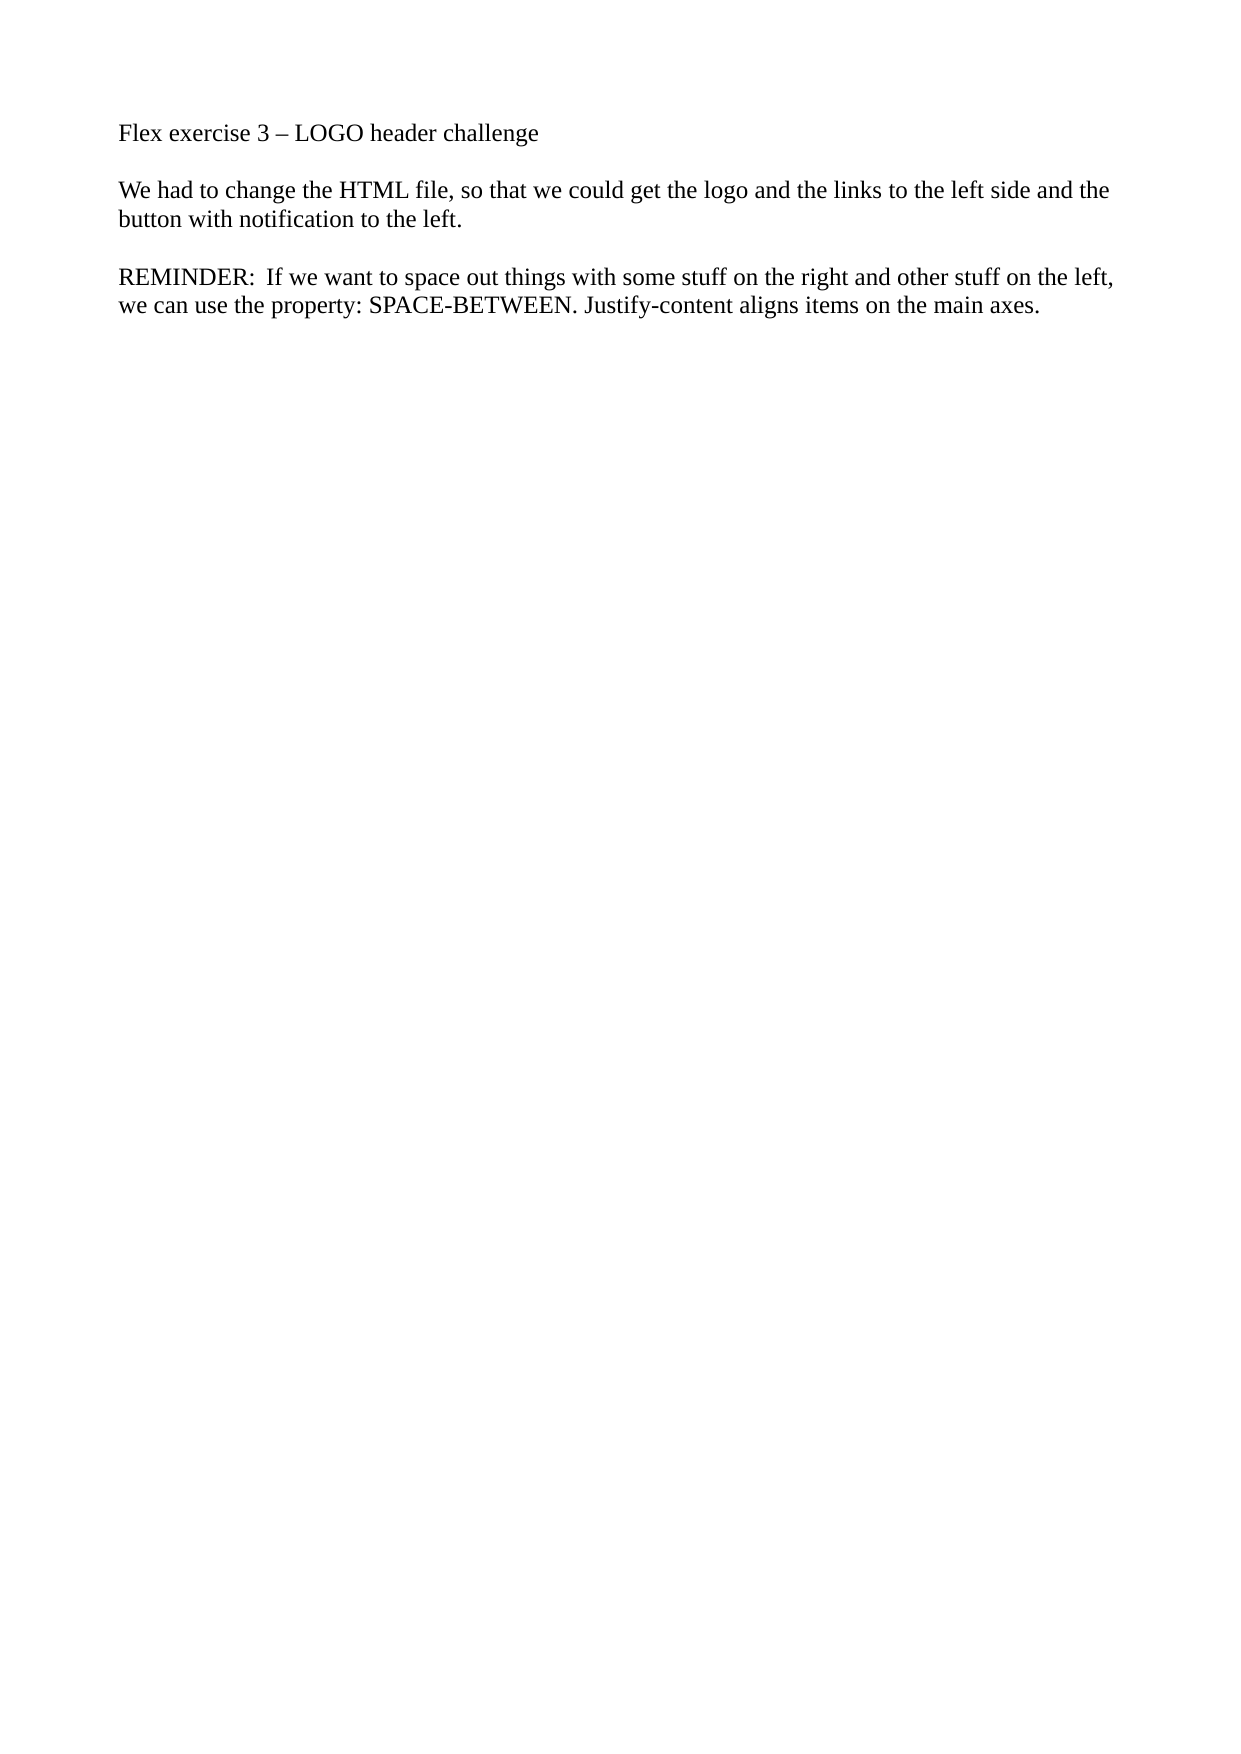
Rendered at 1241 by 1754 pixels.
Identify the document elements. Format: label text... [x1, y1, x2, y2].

text Flex exercise 3 – LOGO header challenge [118, 118, 1122, 147]
text We had to change the HTML file, so that we could get the logo and the links to the left side and the button with notification to the left. [118, 176, 1122, 233]
text REMINDER: If we want to space out things with some stuff on the right and other stuff on the left, we can use the property: SPACE-BETWEEN. Justify-content aligns items on the main axes. [118, 262, 1122, 319]
